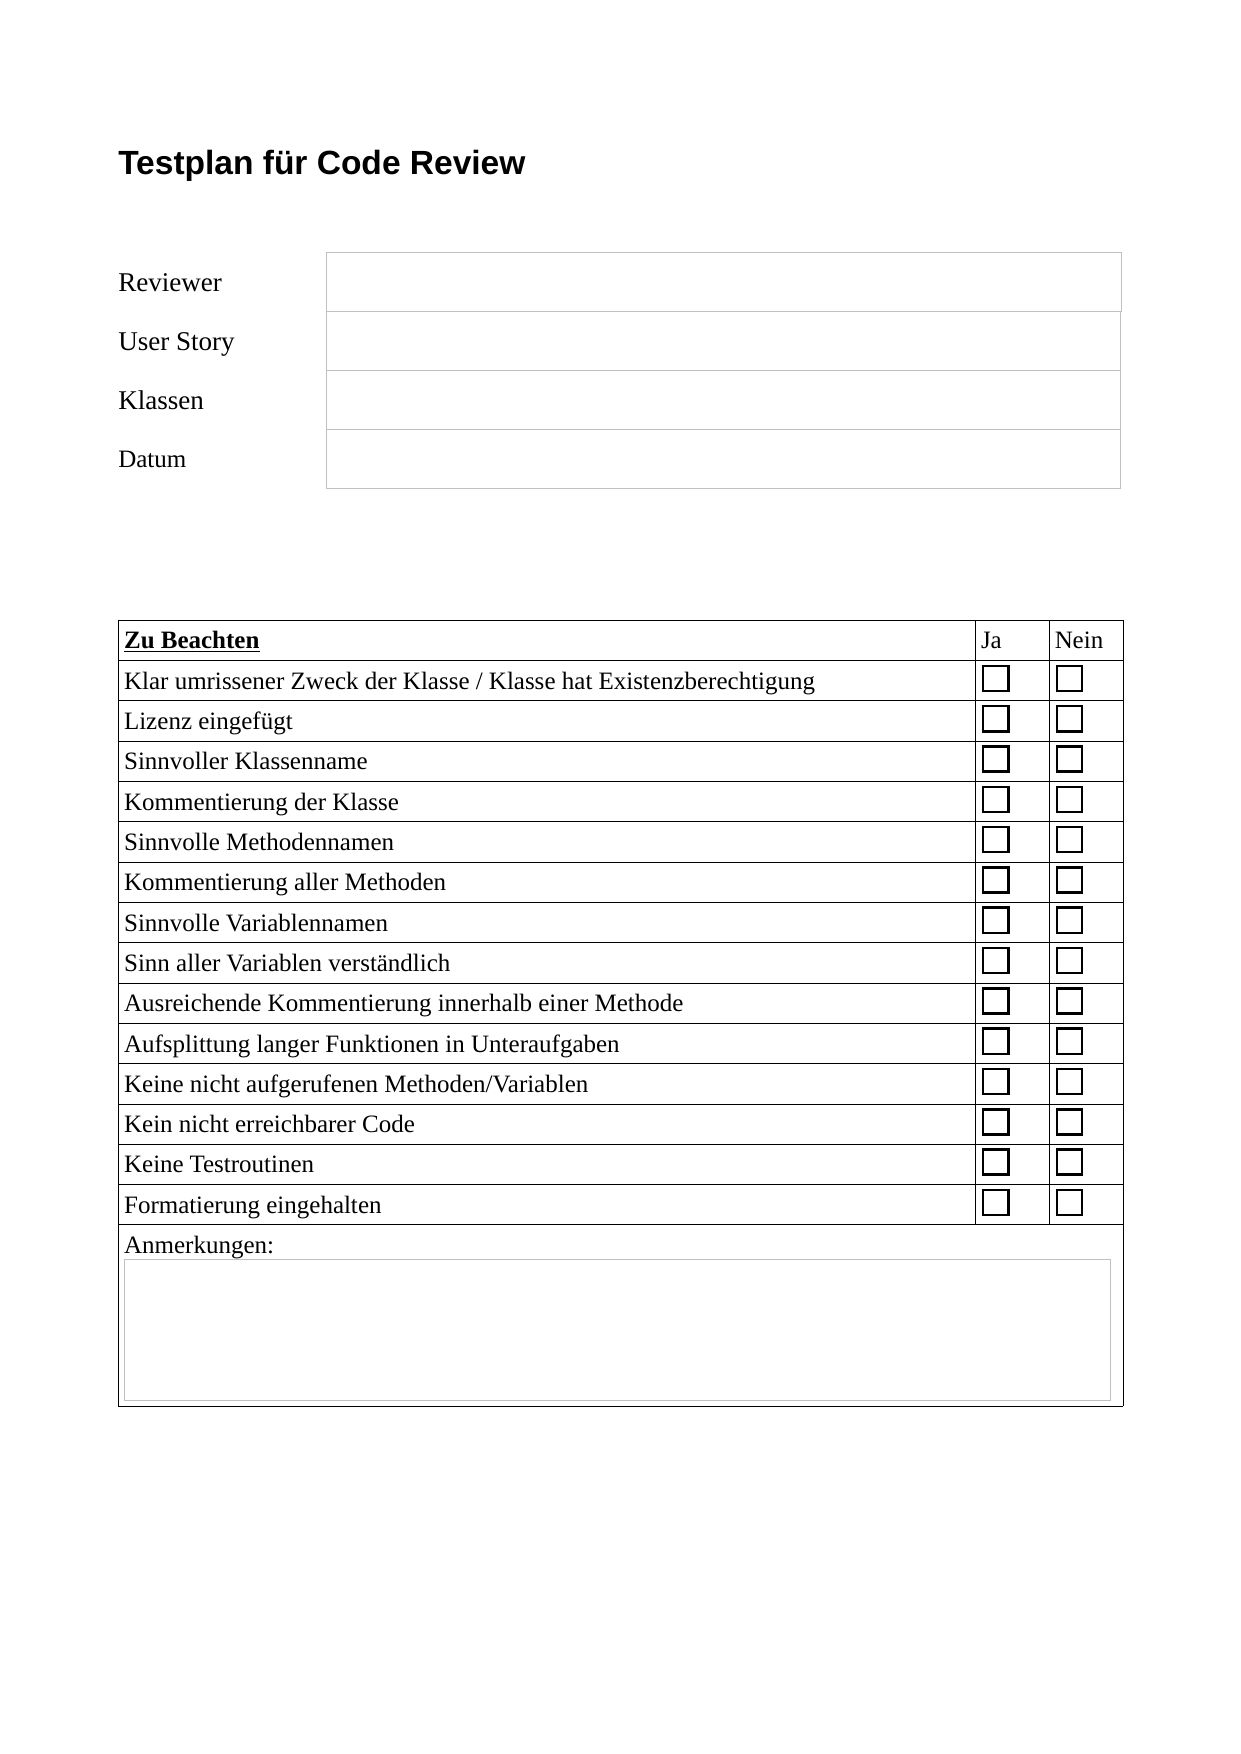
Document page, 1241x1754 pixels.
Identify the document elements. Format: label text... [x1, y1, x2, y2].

table_cell Sinnvolle Variablennamen [119, 903, 975, 942]
table_cell [976, 943, 1049, 982]
table_cell [976, 1105, 1049, 1144]
table_cell Keine nicht aufgerufenen Methoden/Variablen [119, 1064, 975, 1103]
table_cell [976, 1024, 1049, 1063]
table_cell Kommentierung aller Methoden [119, 863, 975, 902]
table_header Reviewer [118, 252, 326, 311]
table_cell Ausreichende Kommentierung innerhalb einer Methode [119, 984, 975, 1023]
table_cell [1050, 863, 1123, 902]
table_cell Ja [976, 621, 1049, 660]
table_cell Nein [1050, 621, 1123, 660]
table_cell [1050, 1145, 1123, 1184]
subtitle Testplan für Code Review [118, 143, 1122, 182]
table_cell [1050, 661, 1123, 700]
table_cell [1050, 903, 1123, 942]
table_cell Lizenz eingefügt [119, 701, 975, 741]
table_cell Aufsplittung langer Funktionen in Unteraufgaben [119, 1024, 975, 1063]
table_cell [976, 1185, 1049, 1224]
table_cell Kein nicht erreichbarer Code [119, 1105, 975, 1144]
table_cell User Story [118, 311, 326, 370]
table_cell [976, 701, 1049, 741]
table_cell [976, 782, 1049, 821]
table_cell Datum [118, 429, 326, 488]
table_cell Keine Testroutinen [119, 1145, 975, 1184]
table_cell Sinnvoller Klassenname [119, 742, 975, 781]
table_header [118, 575, 1123, 620]
table_cell [976, 1145, 1049, 1184]
table_cell [1050, 742, 1123, 781]
table_cell Kommentierung der Klasse [119, 782, 975, 821]
table_cell [976, 742, 1049, 781]
table_cell [976, 822, 1049, 862]
table_cell [1050, 943, 1123, 982]
table_cell [1050, 1064, 1123, 1103]
table_cell [1050, 782, 1123, 821]
table_cell Formatierung eingehalten [119, 1185, 975, 1224]
table_cell [1050, 1105, 1123, 1144]
table_cell [976, 984, 1049, 1023]
table_cell [1050, 1024, 1123, 1063]
table_cell [976, 903, 1049, 942]
table_cell Zu Beachten [119, 621, 975, 660]
table_cell Klassen [118, 370, 326, 429]
table_cell Anmerkungen: [119, 1225, 1123, 1406]
table_cell [1050, 701, 1123, 741]
table_cell [976, 863, 1049, 902]
table_cell [1050, 984, 1123, 1023]
table_cell Sinnvolle Methodennamen [119, 822, 975, 862]
table_cell [1050, 822, 1123, 862]
table_cell Klar umrissener Zweck der Klasse / Klasse hat Existenzberechtigung [119, 661, 975, 700]
table_cell Sinn aller Variablen verständlich [119, 943, 975, 982]
table_cell [976, 1064, 1049, 1103]
table_cell [1050, 1185, 1123, 1224]
table_cell [976, 661, 1049, 700]
